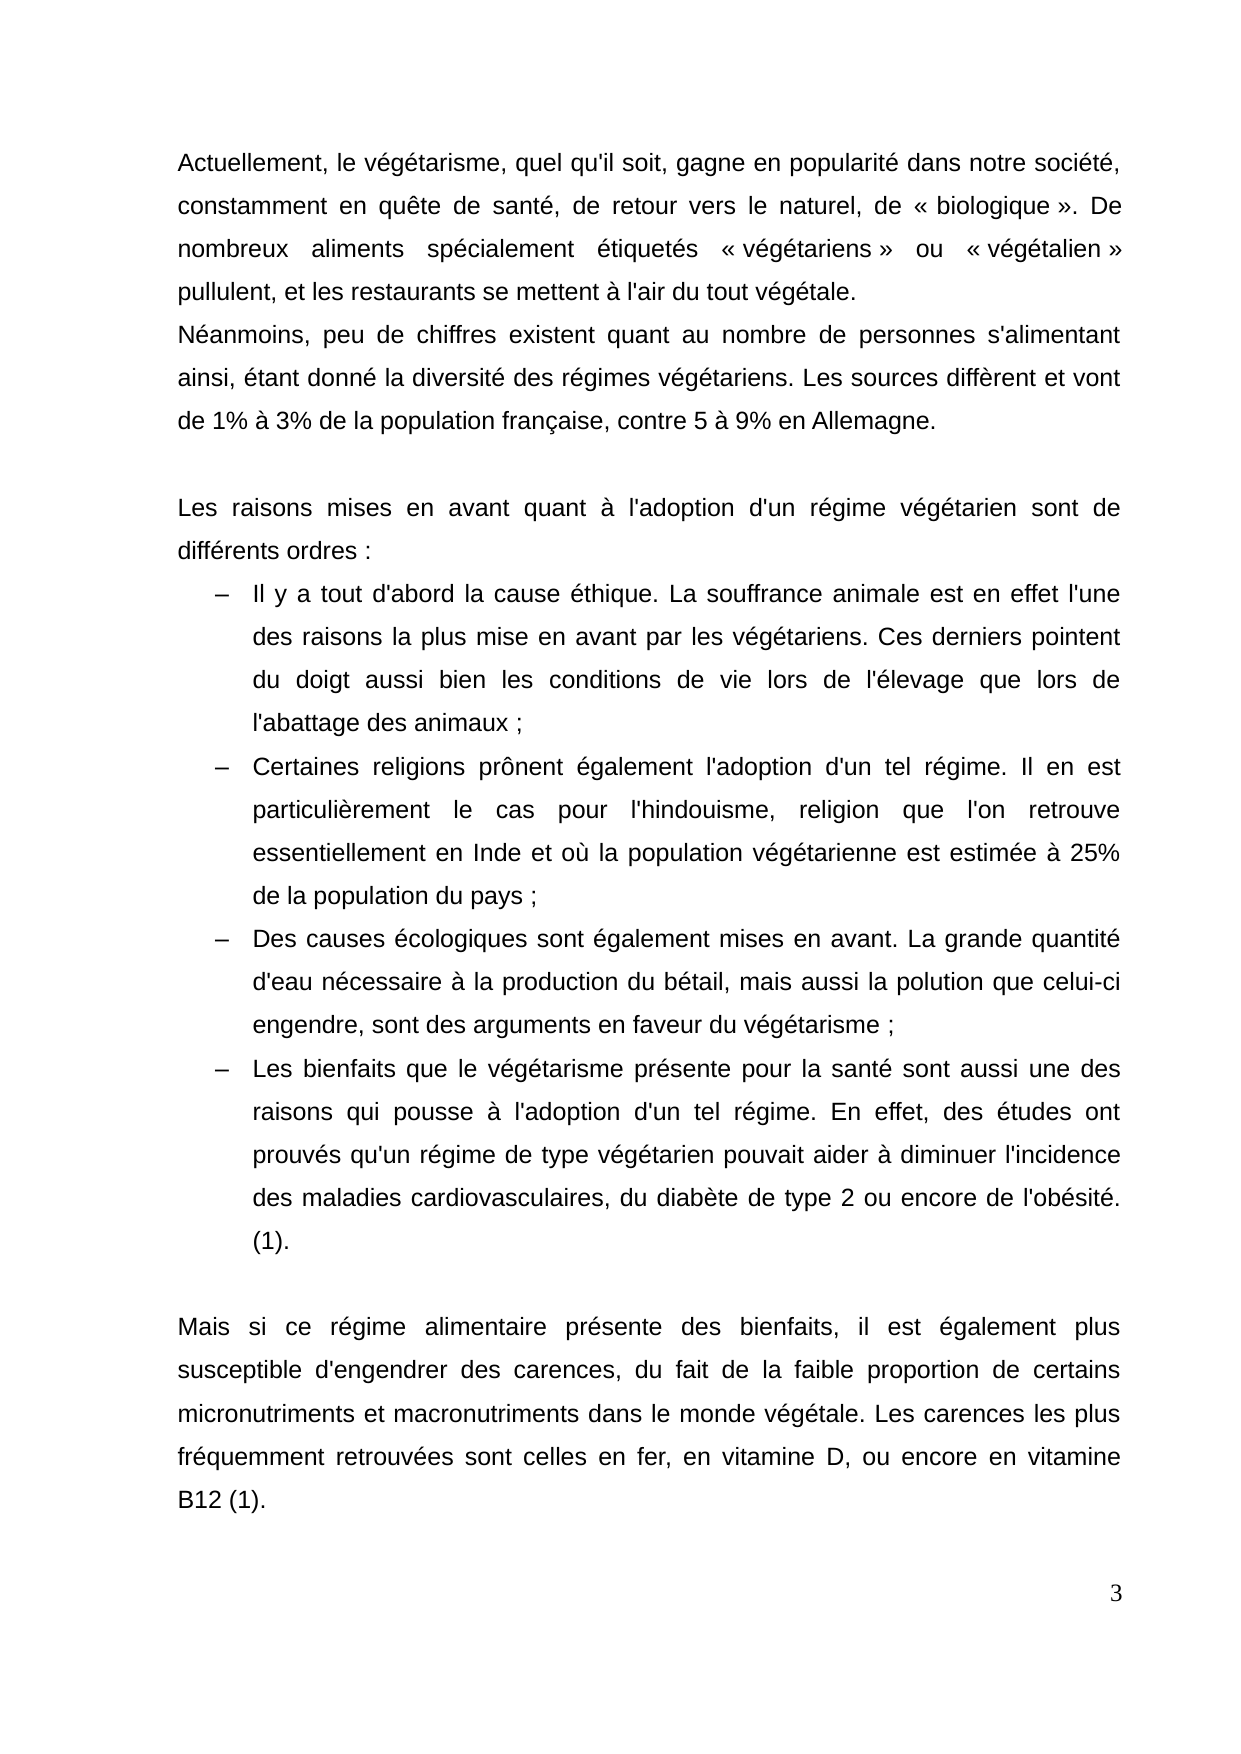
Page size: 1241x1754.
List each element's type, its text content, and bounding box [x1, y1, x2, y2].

text Néanmoins, peu de chiffres existent quant au nombre de personnes s'alimentant ainsi, étant donné la diversité des régimes végétariens. Les sources diffèrent et vont de 1% à 3% de la population française, contre 5 à 9% en Allemagne. [177, 320, 1122, 435]
text Les raisons mises en avant quant à l'adoption d'un régime végétarien sont de différents ordres : [177, 493, 1122, 564]
text Mais si ce régime alimentaire présente des bienfaits, il est également plus susceptible d'engendrer des carences, du fait de la faible proportion de certains micronutriments et macronutriments dans le monde végétale. Les carences les plus fréquemment retrouvées sont celles en fer, en vitamine D, ou encore en vitamine B12 (1). [177, 1312, 1122, 1514]
text Actuellement, le végétarisme, quel qu'il soit, gagne en popularité dans notre société, constamment en quête de santé, de retour vers le naturel, de « biologique ». De nombreux aliments spécialement étiquetés « végétariens » ou « végétalien » pullulent, et les restaurants se mettent à l'air du tout végétale. [177, 148, 1122, 306]
list Des causes écologiques sont également mises en avant. La grande quantité d'eau nécessaire à la production du bétail, mais aussi la polution que celui-ci engendre, sont des arguments en faveur du végétarisme ; [215, 924, 1122, 1039]
list Les bienfaits que le végétarisme présente pour la santé sont aussi une des raisons qui pousse à l'adoption d'un tel régime. En effet, des études ont prouvés qu'un régime de type végétarien pouvait aider à diminuer l'incidence des maladies cardiovasculaires, du diabète de type 2 ou encore de l'obésité. (1). [215, 1053, 1122, 1255]
list Certaines religions prônent également l'adoption d'un tel régime. Il en est particulièrement le cas pour l'hindouisme, religion que l'on retrouve essentiellement en Inde et où la population végétarienne est estimée à 25% de la population du pays ; [215, 751, 1122, 910]
list Il y a tout d'abord la cause éthique. La souffrance animale est en effet l'une des raisons la plus mise en avant par les végétariens. Ces derniers pointent du doigt aussi bien les conditions de vie lors de l'élevage que lors de l'abattage des animaux ; [215, 579, 1122, 737]
